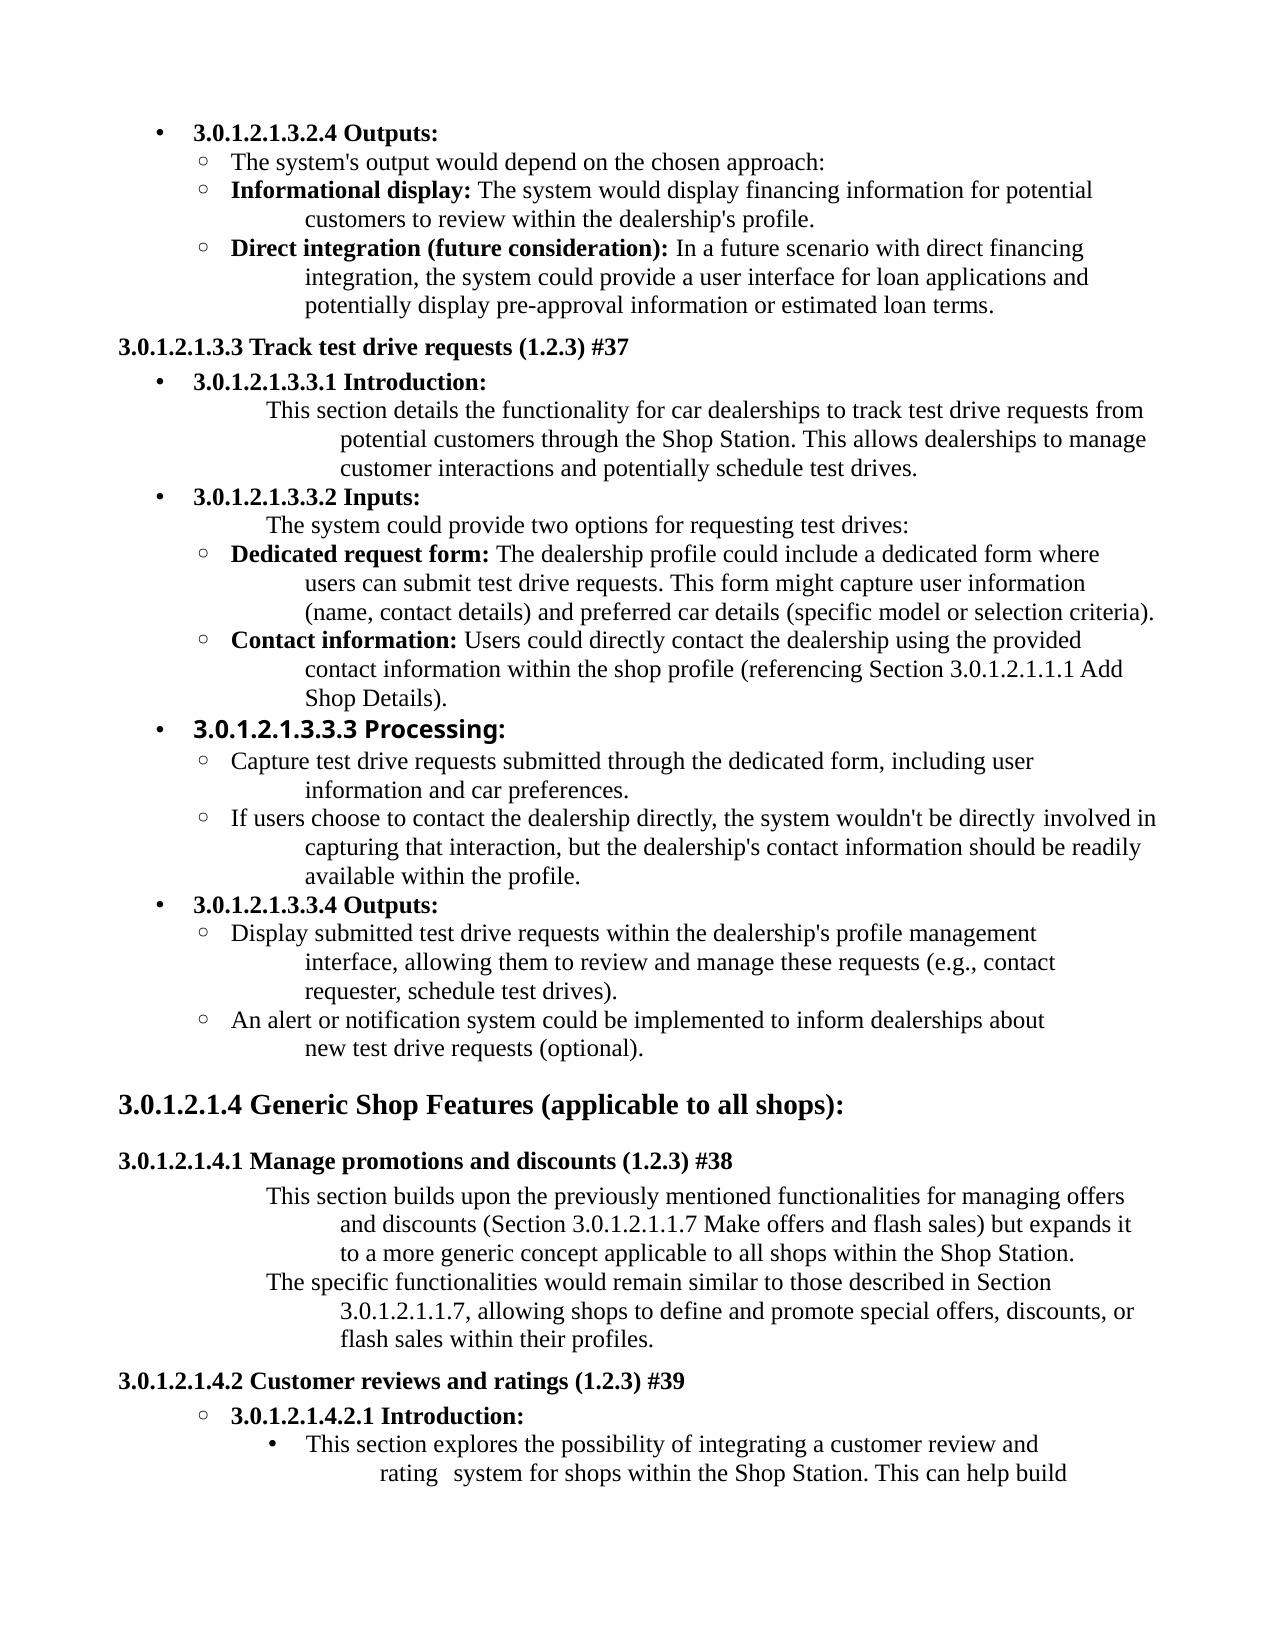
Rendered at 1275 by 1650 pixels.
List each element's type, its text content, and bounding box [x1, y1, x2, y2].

list If users choose to contact the dealership directly, the system wouldn't be directly involved in capturing that interaction, but the dealership's contact information should be readily available within the profile. [193, 803, 1157, 890]
list Dedicated request form: The dealership profile could include a dedicated form where users can submit test drive requests. This form might capture user information (name, contact details) and preferred car details (specific model or selection criteria). [193, 539, 1157, 626]
text The specific functionalities would remain similar to those described in Section 3.0.1.2.1.1.7, allowing shops to define and promote special offers, discounts, or flash sales within their profiles. [266, 1267, 1157, 1353]
list 3.0.1.2.1.3.3.1 Introduction: [156, 367, 1157, 396]
list 3.0.1.2.1.3.3.2 Inputs: [156, 482, 1157, 511]
subtitle 3.0.1.2.1.3.3 Track test drive requests (1.2.3) #37 [118, 332, 1157, 361]
list Contact information: Users could directly contact the dealership using the provided contact information within the shop profile (referencing Section 3.0.1.2.1.1.1 Add Shop Details). [193, 626, 1157, 712]
list Informational display: The system would display financing information for potential customers to review within the dealership's profile. [193, 176, 1157, 233]
list Capture test drive requests submitted through the dedicated form, including user information and car preferences. [193, 746, 1157, 803]
subtitle 3.0.1.2.1.4.1 Manage promotions and discounts (1.2.3) #38 [118, 1146, 1157, 1174]
list An alert or notification system could be implemented to inform dealerships about new test drive requests (optional). [193, 1005, 1157, 1062]
subtitle 3.0.1.2.1.4 Generic Shop Features (applicable to all shops): [118, 1087, 1157, 1121]
list 3.0.1.2.1.3.3.3 Processing: [156, 712, 1157, 746]
list Direct integration (future consideration): In a future scenario with direct financing integration, the system could provide a user interface for loan applications and potentially display pre-approval information or estimated loan terms. [193, 233, 1157, 319]
list The system's output would depend on the chosen approach: [193, 147, 1157, 176]
text The system could provide two options for requesting test drives: [266, 511, 1157, 539]
list 3.0.1.2.1.3.2.4 Outputs: [156, 118, 1157, 147]
list Display submitted test drive requests within the dealership's profile management interface, allowing them to review and manage these requests (e.g., contact requester, schedule test drives). [193, 918, 1157, 1005]
list This section explores the possibility of integrating a customer review and rating system for shops within the Shop Station. This can help build [268, 1429, 1157, 1487]
list 3.0.1.2.1.4.2.1 Introduction: [193, 1401, 1157, 1429]
text This section details the functionality for car dealerships to track test drive requests from potential customers through the Shop Station. This allows dealerships to manage customer interactions and potentially schedule test drives. [266, 396, 1157, 482]
text This section builds upon the previously mentioned functionalities for managing offers and discounts (Section 3.0.1.2.1.1.7 Make offers and flash sales) but expands it to a more generic concept applicable to all shops within the Shop Station. [266, 1181, 1157, 1267]
subtitle 3.0.1.2.1.4.2 Customer reviews and ratings (1.2.3) #39 [118, 1366, 1157, 1394]
list 3.0.1.2.1.3.3.4 Outputs: [156, 890, 1157, 918]
